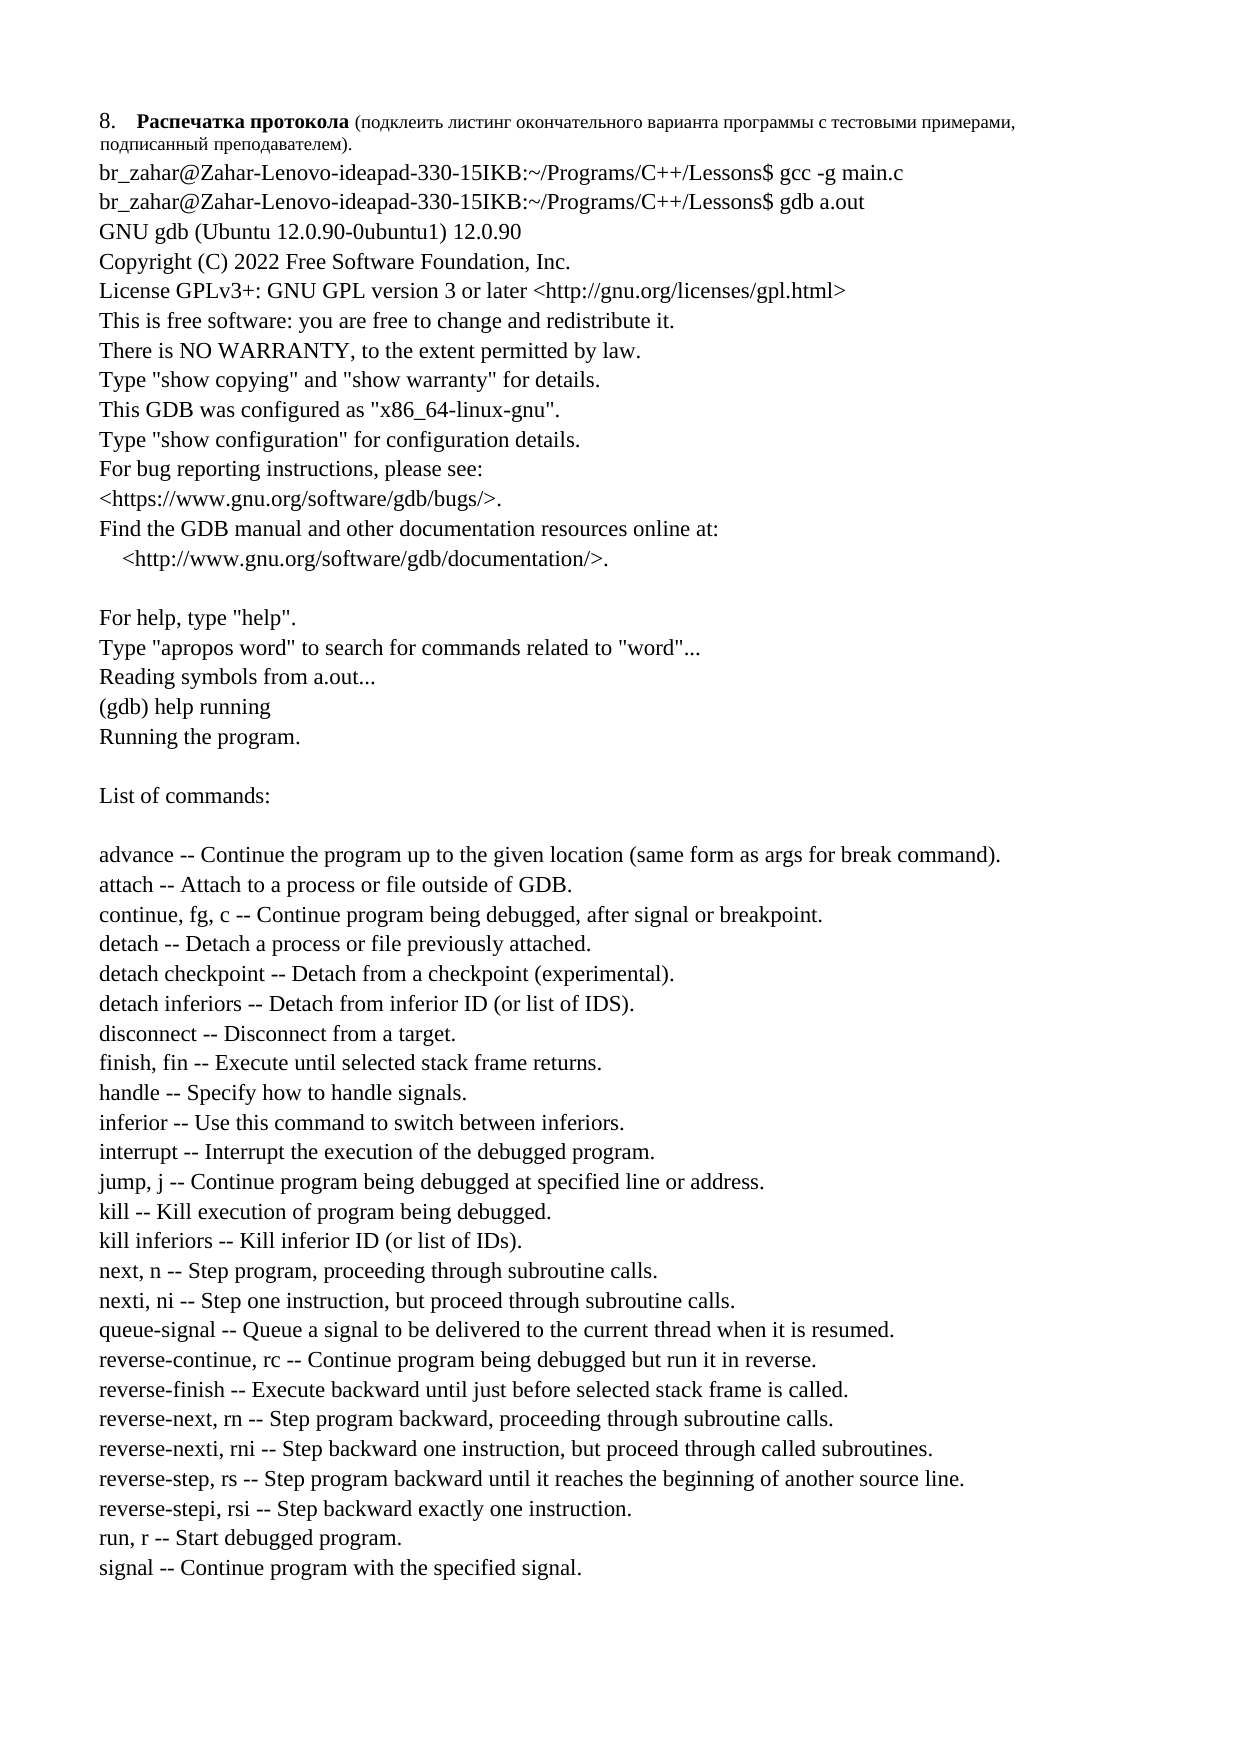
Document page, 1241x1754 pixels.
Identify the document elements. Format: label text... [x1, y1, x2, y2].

text detach checkpoint -- Detach from a checkpoint (experimental). [99, 957, 1127, 987]
text next, n -- Step program, proceeding through subroutine calls. [99, 1254, 1127, 1283]
text License GPLv3+: GNU GPL version 3 or later <http://gnu.org/licenses/gpl.html> [99, 274, 1127, 304]
text Type "show copying" and "show warranty" for details. [99, 363, 1127, 393]
text Type "apropos word" to search for commands related to "word"... [99, 630, 1127, 660]
text reverse-next, rn -- Step program backward, proceeding through subroutine calls. [99, 1402, 1127, 1432]
text handle -- Specify how to handle signals. [99, 1076, 1127, 1105]
text kill -- Kill execution of program being debugged. [99, 1194, 1127, 1224]
text disconnect -- Disconnect from a target. [99, 1016, 1127, 1046]
text nexti, ni -- Step one instruction, but proceed through subroutine calls. [99, 1283, 1127, 1313]
text reverse-continue, rc -- Continue program being debugged but run it in reverse. [99, 1343, 1127, 1372]
text attach -- Attach to a process or file outside of GDB. [99, 868, 1127, 897]
text This GDB was configured as "x86_64-linux-gnu". [99, 393, 1127, 422]
text For help, type "help". [99, 601, 1127, 630]
text GNU gdb (Ubuntu 12.0.90-0ubuntu1) 12.0.90 [99, 215, 1127, 244]
text br_zahar@Zahar-Lenovo-ideapad-330-15IKB:~/Programs/C++/Lessons$ gcc -g main.c [99, 155, 1127, 185]
text <https://www.gnu.org/software/gdb/bugs/>. [99, 482, 1127, 512]
text This is free software: you are free to change and redistribute it. [99, 304, 1127, 333]
text detach inferiors -- Detach from inferior ID (or list of IDS). [99, 987, 1127, 1016]
text Type "show configuration" for configuration details. [99, 422, 1127, 452]
text queue-signal -- Queue a signal to be delivered to the current thread when it is resumed. [99, 1313, 1127, 1343]
list Распечатка протокола (подклеить листинг окончательного варианта программы с тестовыми примерами, подписанный преподавателем). [99, 109, 1127, 155]
text For bug reporting instructions, please see: [99, 452, 1127, 482]
text reverse-step, rs -- Step program backward until it reaches the beginning of another source line. [99, 1462, 1127, 1491]
text Find the GDB manual and other documentation resources online at: [99, 512, 1127, 541]
text Running the program. [99, 719, 1127, 749]
text <http://www.gnu.org/software/gdb/documentation/>. [99, 541, 1127, 571]
text List of commands: [99, 779, 1127, 808]
text finish, fin -- Execute until selected stack frame returns. [99, 1046, 1127, 1076]
text There is NO WARRANTY, to the extent permitted by law. [99, 333, 1127, 363]
text (gdb) help running [99, 690, 1127, 719]
text continue, fg, c -- Continue program being debugged, after signal or breakpoint. [99, 897, 1127, 927]
text reverse-finish -- Execute backward until just before selected stack frame is called. [99, 1372, 1127, 1402]
text reverse-nexti, rni -- Step backward one instruction, but proceed through called subroutines. [99, 1432, 1127, 1462]
text br_zahar@Zahar-Lenovo-ideapad-330-15IKB:~/Programs/C++/Lessons$ gdb a.out [99, 185, 1127, 215]
text jump, j -- Continue program being debugged at specified line or address. [99, 1165, 1127, 1194]
text Copyright (C) 2022 Free Software Foundation, Inc. [99, 244, 1127, 274]
text advance -- Continue the program up to the given location (same form as args for break command). [99, 838, 1127, 868]
text detach -- Detach a process or file previously attached. [99, 927, 1127, 957]
text inferior -- Use this command to switch between inferiors. [99, 1105, 1127, 1135]
text reverse-stepi, rsi -- Step backward exactly one instruction. [99, 1491, 1127, 1521]
text signal -- Continue program with the specified signal. [99, 1551, 1127, 1580]
text kill inferiors -- Kill inferior ID (or list of IDs). [99, 1224, 1127, 1254]
text Reading symbols from a.out... [99, 660, 1127, 690]
text run, r -- Start debugged program. [99, 1521, 1127, 1551]
text interrupt -- Interrupt the execution of the debugged program. [99, 1135, 1127, 1165]
